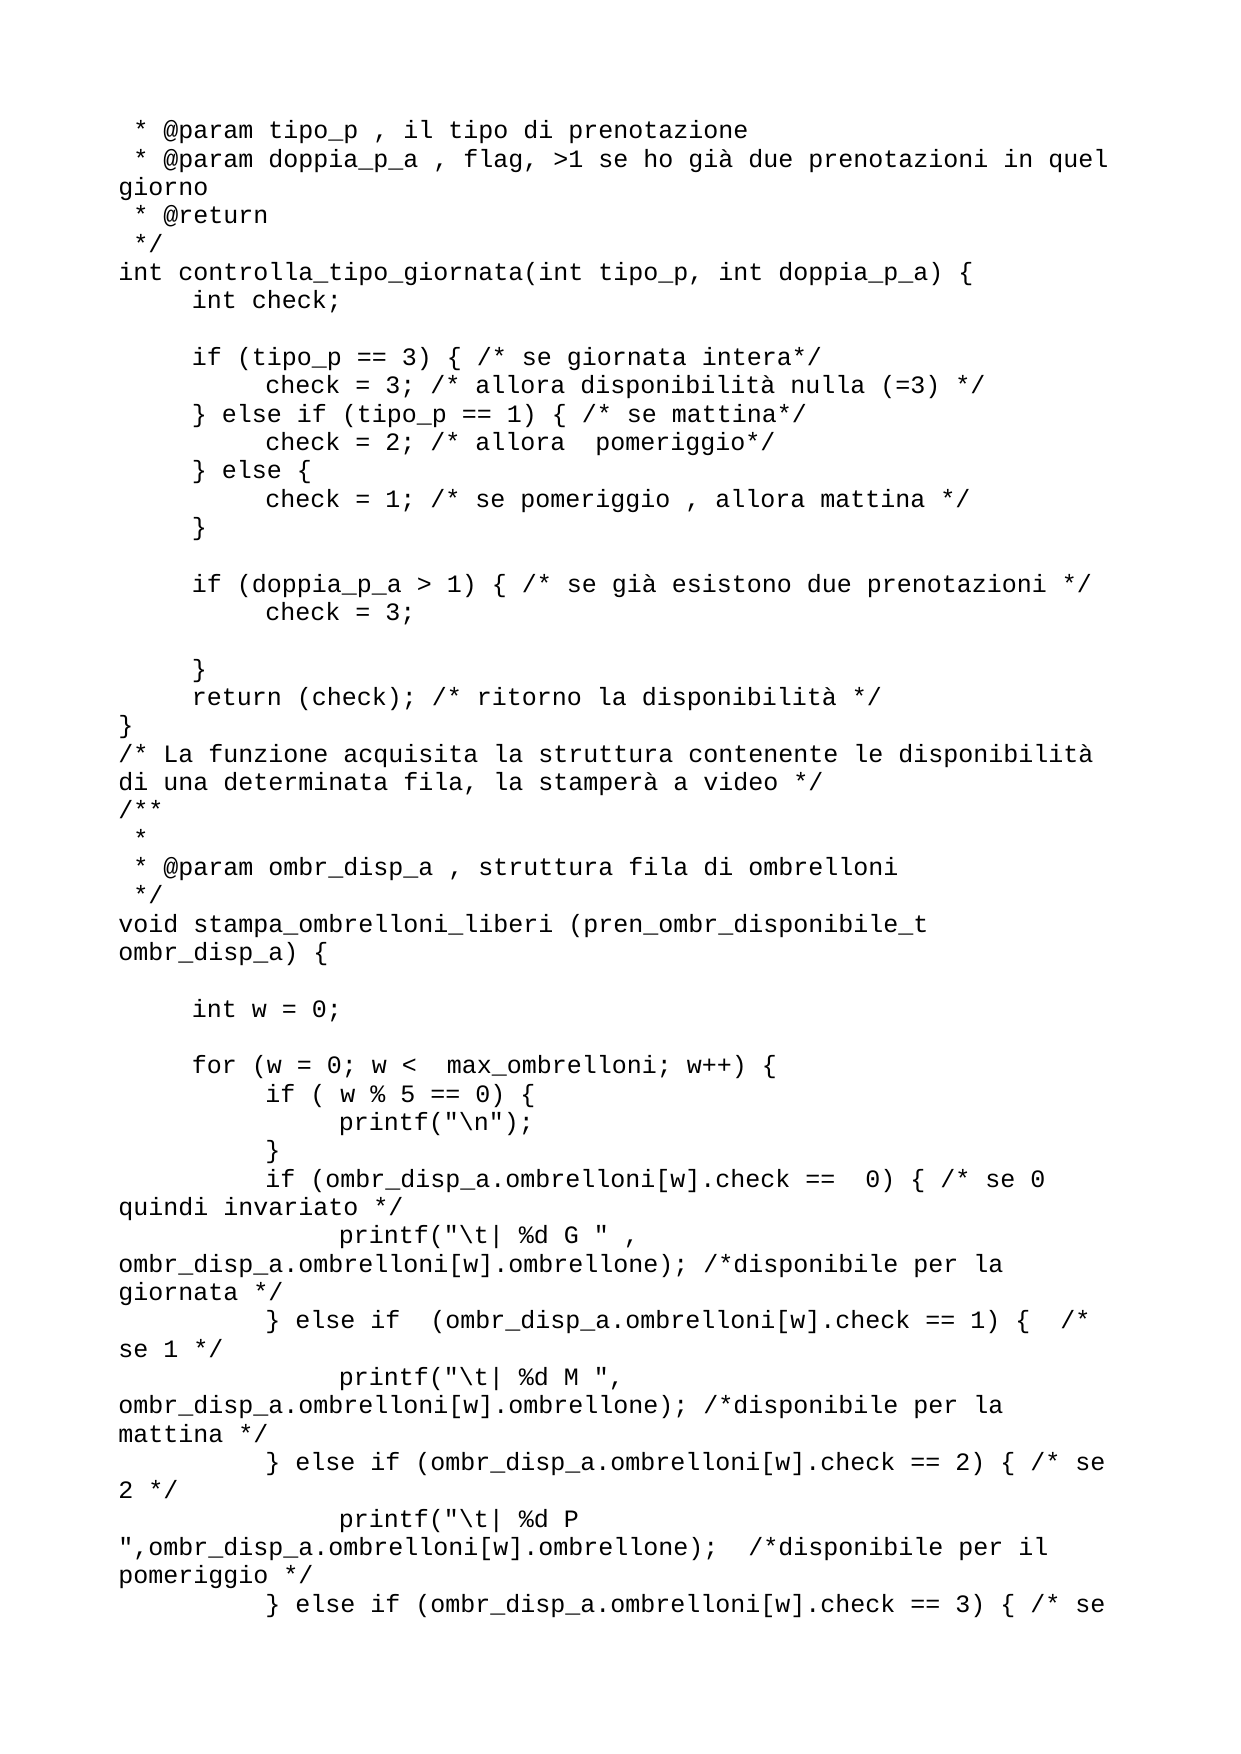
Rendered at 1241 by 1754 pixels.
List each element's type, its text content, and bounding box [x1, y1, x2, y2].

text * @param tipo_p , il tipo di prenotazione * @param doppia_p_a , flag, >1 se ho già due prenotazioni in quel giorno * @return */ int controlla_tipo_giornata(int tipo_p, int doppia_p_a) { int check; if (tipo_p == 3) { /* se giornata intera*/ check = 3; /* allora disponibilità nulla (=3) */ } else if (tipo_p == 1) { /* se mattina*/ check = 2; /* allora pomeriggio*/ } else { check = 1; /* se pomeriggio , allora mattina */ } if (doppia_p_a > 1) { /* se già esistono due prenotazioni */ check = 3; } return (check); /* ritorno la disponibilità */ } /* La funzione acquisita la struttura contenente le disponibilità di una determinata fila, la stamperà a video */ /** * * @param ombr_disp_a , struttura fila di ombrelloni */ void stampa_ombrelloni_liberi (pren_ombr_disponibile_t ombr_disp_a) { int w = 0; for (w = 0; w < max_ombrelloni; w++) { if ( w % 5 == 0) { printf("\n"); } if (ombr_disp_a.ombrelloni[w].check == 0) { /* se 0 quindi invariato */ printf("\t| %d G " , ombr_disp_a.ombrelloni[w].ombrellone); /*disponibile per la giornata */ } else if (ombr_disp_a.ombrelloni[w].check == 1) { /* se 1 */ printf("\t| %d M ", ombr_disp_a.ombrelloni[w].ombrellone); /*disponibile per la mattina */ } else if (ombr_disp_a.ombrelloni[w].check == 2) { /* se 2 */ printf("\t| %d P ",ombr_disp_a.ombrelloni[w].ombrellone); /*disponibile per il pomeriggio */ } else if (ombr_disp_a.ombrelloni[w].check == 3) { /* se [118, 118, 1122, 1620]
